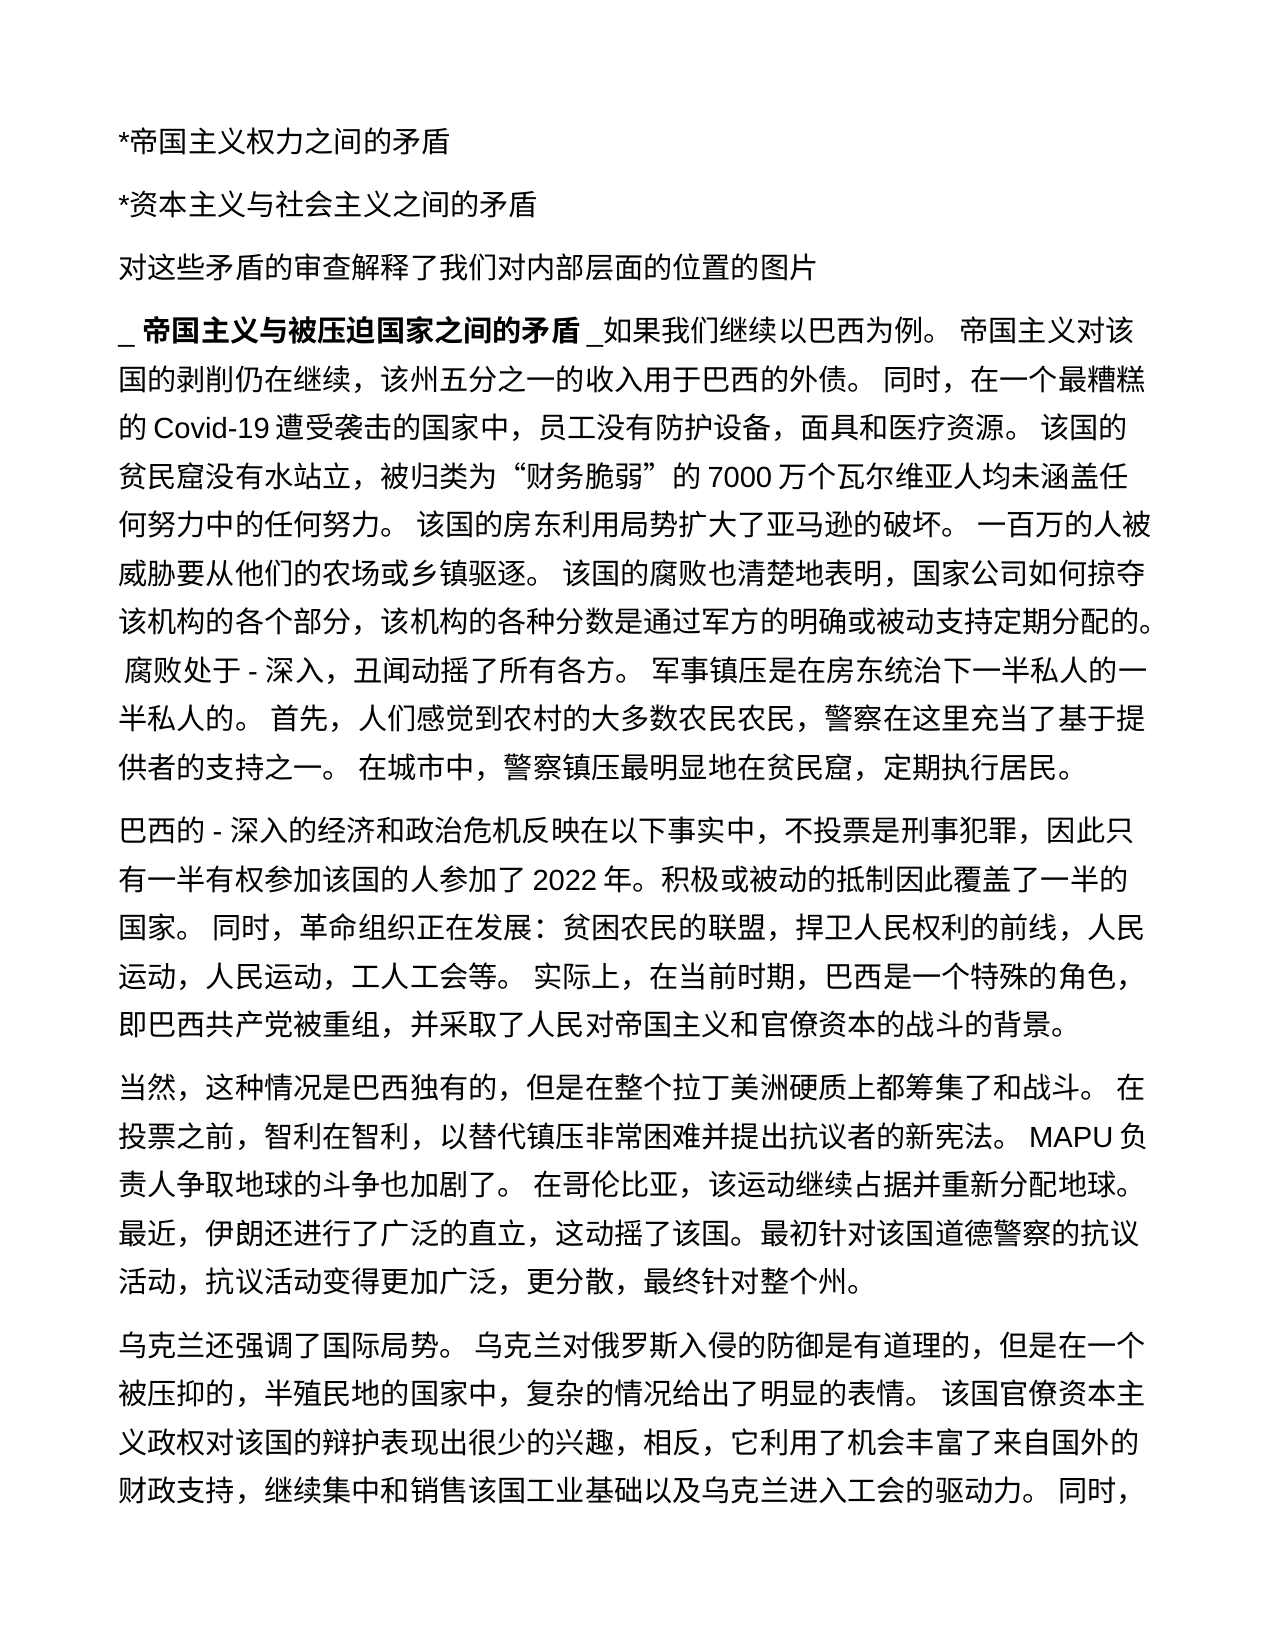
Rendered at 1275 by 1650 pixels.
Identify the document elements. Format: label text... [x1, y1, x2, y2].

text 乌克兰还强调了国际局势。 乌克兰对俄罗斯入侵的防御是有道理的，但是在一个被压抑的，半殖民地的国家中，复杂的情况给出了明显的表情。 该国官僚资本主义政权对该国的辩护表现出很少的兴趣，相反，它利用了机会丰富了来自国外的财政支持，继续集中和销售该国工业基础以及乌克兰进入工会的驱动力。 同时， [118, 1322, 1157, 1510]
text *帝国主义权力之间的矛盾 [118, 118, 1157, 160]
text *资本主义与社会主义之间的矛盾 [118, 181, 1157, 223]
text 对这些矛盾的审查解释了我们对内部层面的位置的图片 [118, 244, 1157, 287]
text 巴西的 - 深入的经济和政治危机反映在以下事实中，不投票是刑事犯罪，因此只有一半有权参加该国的人参加了2022年。积极或被动的抵制因此覆盖了一半的国家。 同时，革命组织正在发展：贫困农民的联盟，捍卫人民权利的前线，人民运动，人民运动，工人工会等。 实际上，在当前时期，巴西是一个特殊的角色，即巴西共产党被重组，并采取了人民对帝国主义和官僚资本的战斗的背景。 [118, 807, 1157, 1044]
text 当然，这种情况是巴西独有的，但是在整个拉丁美洲硬质上都筹集了和战斗。 在投票之前，智利在智利，以替代镇压非常困难并提出抗议者的新宪法。 MAPU负责人争取地球的斗争也加剧了。 在哥伦比亚，该运动继续占据并重新分配地球。最近，伊朗还进行了广泛的直立，这动摇了该国。最初针对该国道德警察的抗议活动，抗议活动变得更加广泛，更分散，最终针对整个州。 [118, 1065, 1157, 1301]
text _ 帝国主义与被压迫国家之间的矛盾 _如果我们继续以巴西为例。 帝国主义对该国的剥削仍在继续，该州五分之一的收入用于巴西的外债。 同时，在一个最糟糕的Covid-19遭受袭击的国家中，员工没有防护设备，面具和医疗资源。 该国的贫民窟没有水站立，被归类为“财务脆弱”的7000万个瓦尔维亚人均未涵盖任何努力中的任何努力。 该国的房东利用局势扩大了亚马逊的破坏。 一百万的人被威胁要从他们的农场或乡镇驱逐。 该国的腐败也清楚地表明，国家公司如何掠夺该机构的各个部分，该机构的各种分数是通过军方的明确或被动支持定期分配的。 腐败处于 - 深入，丑闻动摇了所有各方。 军事镇压是在房东统治下一半私人的一半私人的。 首先，人们感觉到农村的大多数农民农民，警察在这里充当了基于提供者的支持之一。 在城市中，警察镇压最明显地在贫民窟，定期执行居民。 [118, 307, 1157, 787]
